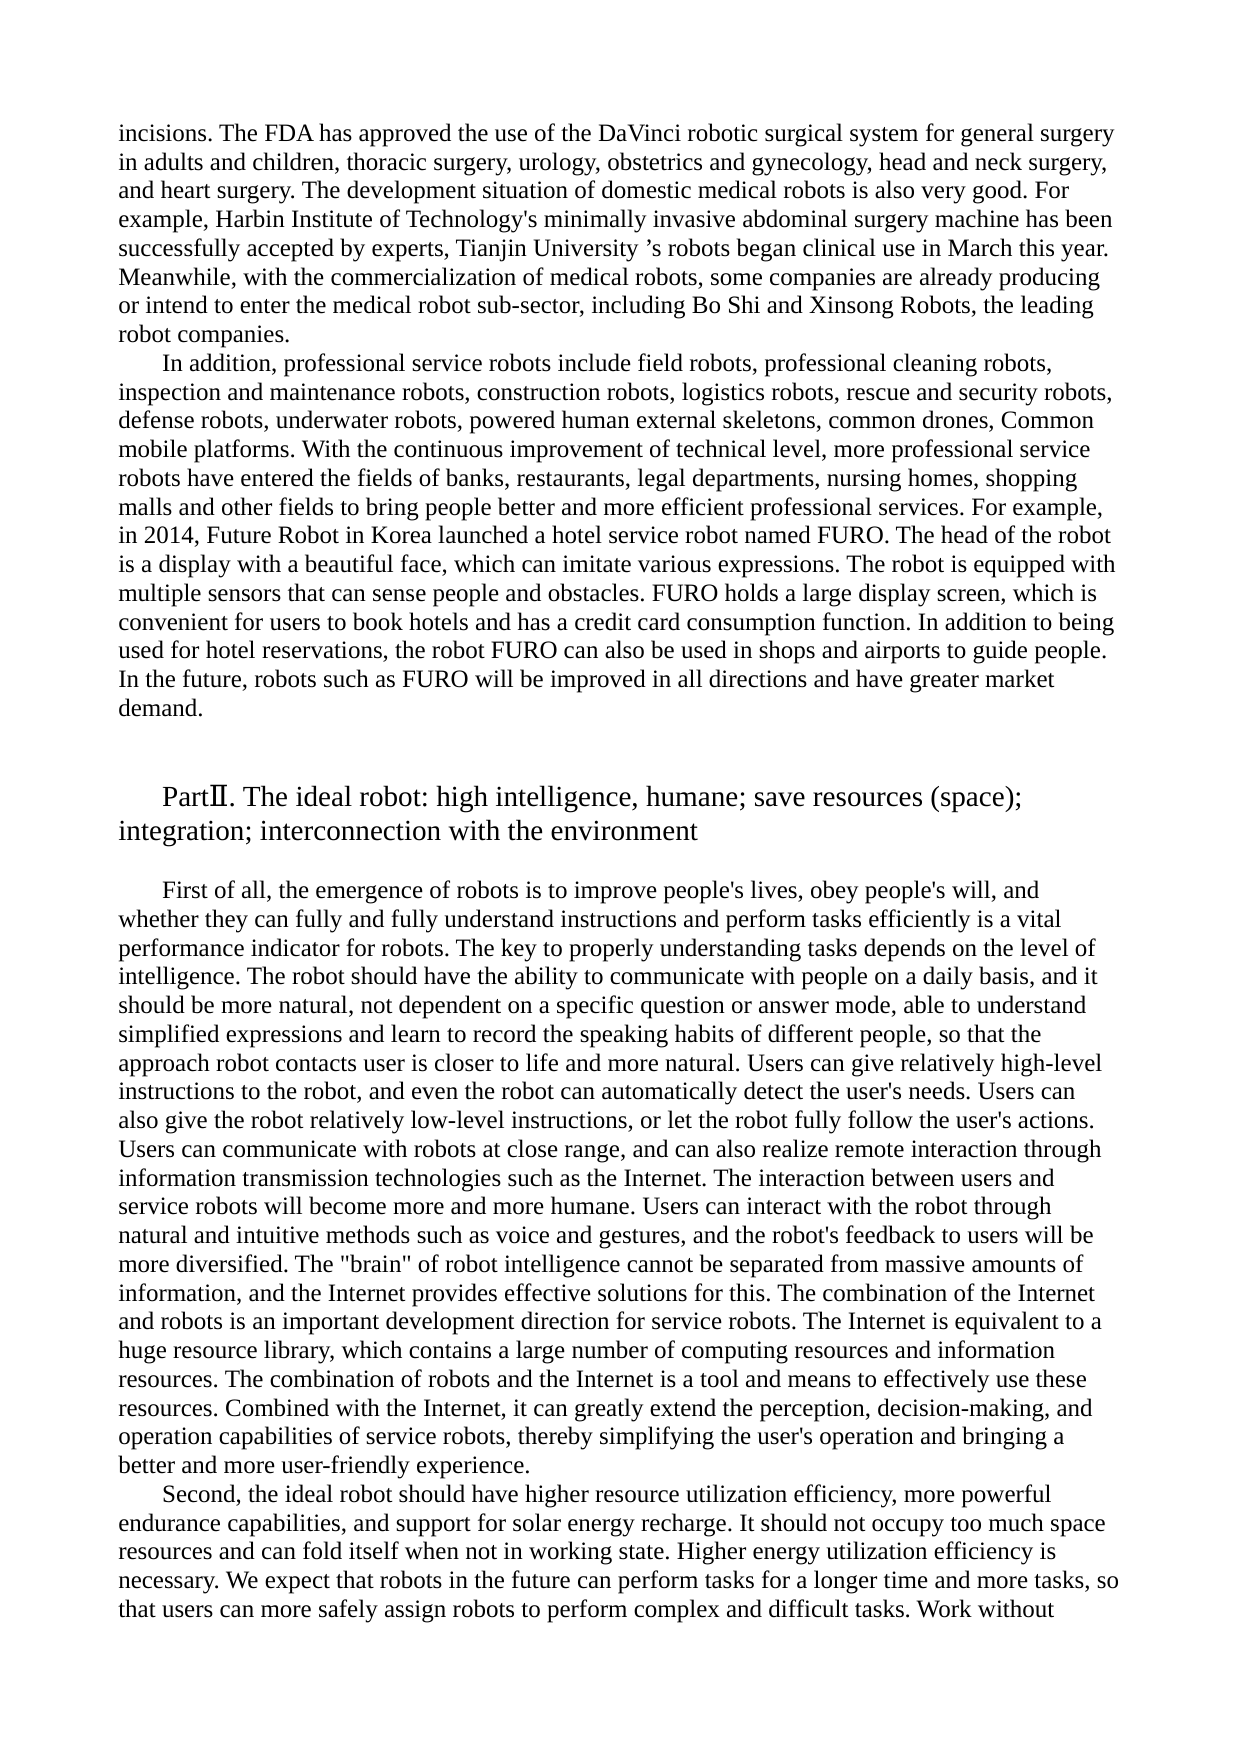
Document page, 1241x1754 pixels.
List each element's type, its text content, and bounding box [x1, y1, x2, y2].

text Second, the ideal robot should have higher resource utilization efficiency, more powerful endurance capabilities, and support for solar energy recharge. It should not occupy too much space resources and can fold itself when not in working state. Higher energy utilization efficiency is necessary. We expect that robots in the future can perform tasks for a longer time and more tasks, so that users can more safely assign robots to perform complex and difficult tasks. Work without [118, 1479, 1122, 1623]
text incisions. The FDA has approved the use of the DaVinci robotic surgical system for general surgery in adults and children, thoracic surgery, urology, obstetrics and gynecology, head and neck surgery, and heart surgery. The development situation of domestic medical robots is also very good. For example, Harbin Institute of Technology's minimally invasive abdominal surgery machine has been successfully accepted by experts, Tianjin University ’s robots began clinical use in March this year. Meanwhile, with the commercialization of medical robots, some companies are already producing or intend to enter the medical robot sub-sector, including Bo Shi and Xinsong Robots, the leading robot companies. [118, 118, 1122, 348]
text First of all, the emergence of robots is to improve people's lives, obey people's will, and whether they can fully and fully understand instructions and perform tasks efficiently is a vital performance indicator for robots. The key to properly understanding tasks depends on the level of intelligence. The robot should have the ability to communicate with people on a daily basis, and it should be more natural, not dependent on a specific question or answer mode, able to understand simplified expressions and learn to record the speaking habits of different people, so that the approach robot contacts user is closer to life and more natural. Users can give relatively high-level instructions to the robot, and even the robot can automatically detect the user's needs. Users can also give the robot relatively low-level instructions, or let the robot fully follow the user's actions. Users can communicate with robots at close range, and can also realize remote interaction through information transmission technologies such as the Internet. The interaction between users and service robots will become more and more humane. Users can interact with the robot through natural and intuitive methods such as voice and gestures, and the robot's feedback to users will be more diversified. The "brain" of robot intelligence cannot be separated from massive amounts of information, and the Internet provides effective solutions for this. The combination of the Internet and robots is an important development direction for service robots. The Internet is equivalent to a huge resource library, which contains a large number of computing resources and information resources. The combination of robots and the Internet is a tool and means to effectively use these resources. Combined with the Internet, it can greatly extend the perception, decision-making, and operation capabilities of service robots, thereby simplifying the user's operation and bringing a better and more user-friendly experience. [118, 875, 1122, 1479]
text PartⅡ. The ideal robot: high intelligence, humane; save resources (space); integration; interconnection with the environment [118, 779, 1122, 846]
text In addition, professional service robots include field robots, professional cleaning robots, inspection and maintenance robots, construction robots, logistics robots, rescue and security robots, defense robots, underwater robots, powered human external skeletons, common drones, Common mobile platforms. With the continuous improvement of technical level, more professional service robots have entered the fields of banks, restaurants, legal departments, nursing homes, shopping malls and other fields to bring people better and more efficient professional services. For example, in 2014, Future Robot in Korea launched a hotel service robot named FURO. The head of the robot is a display with a beautiful face, which can imitate various expressions. The robot is equipped with multiple sensors that can sense people and obstacles. FURO holds a large display screen, which is convenient for users to book hotels and has a credit card consumption function. In addition to being used for hotel reservations, the robot FURO can also be used in shops and airports to guide people. In the future, robots such as FURO will be improved in all directions and have greater market demand. [118, 348, 1122, 722]
